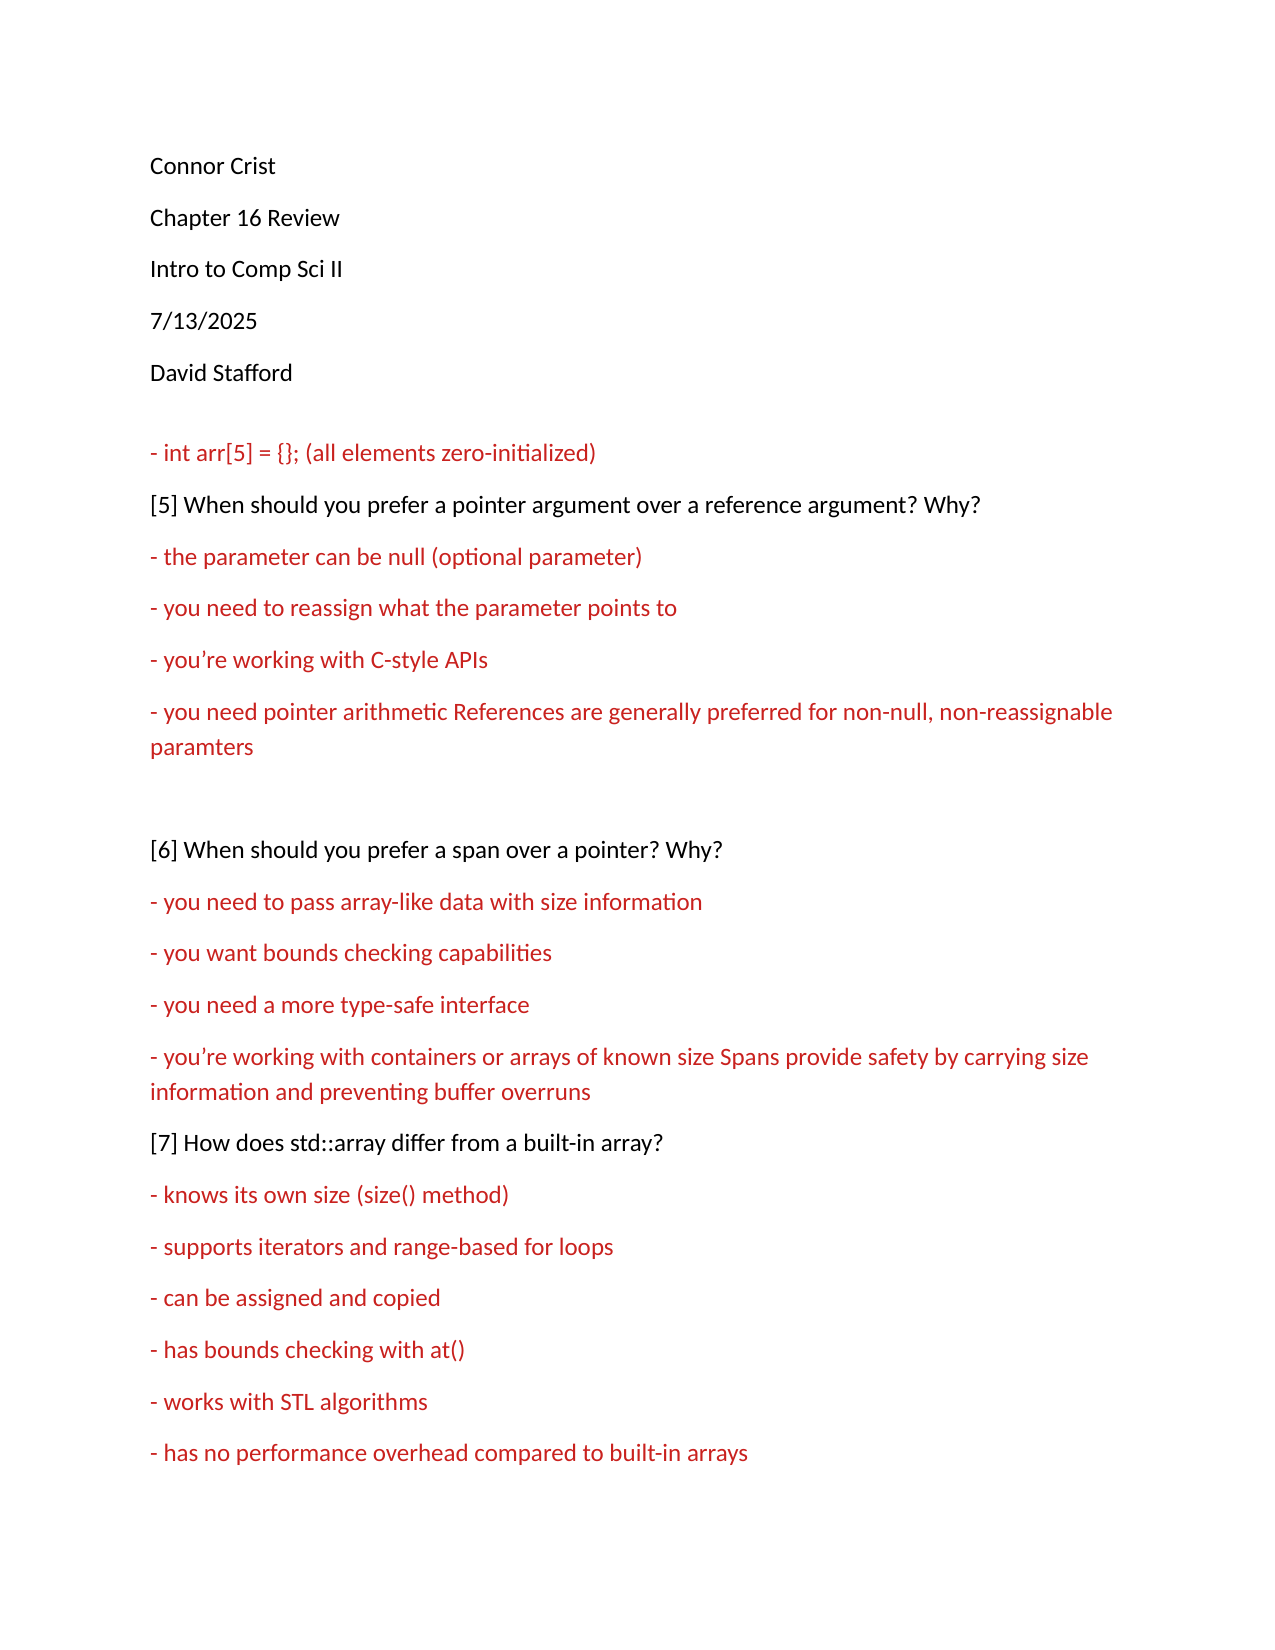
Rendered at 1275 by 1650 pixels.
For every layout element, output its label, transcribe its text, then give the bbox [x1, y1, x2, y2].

text - you need to reassign what the parameter points to [150, 593, 1125, 623]
text - you need to pass array-like data with size information [150, 886, 1125, 916]
text [7] How does std::array differ from a built-in array? [150, 1128, 1125, 1158]
text - the parameter can be null (optional parameter) [150, 541, 1125, 571]
text - int arr[5] = {}; (all elements zero-initialized) [150, 438, 1125, 468]
text [5] When should you prefer a pointer argument over a reference argument? Why? [150, 489, 1125, 520]
text - has no performance overhead compared to built-in arrays [150, 1438, 1125, 1468]
text - has bounds checking with at() [150, 1334, 1125, 1365]
text - supports iterators and range-based for loops [150, 1231, 1125, 1261]
text - you want bounds checking capabilities [150, 938, 1125, 968]
text - you need pointer arithmetic References are generally preferred for non-null, non-reassignable paramters [150, 696, 1125, 761]
text - you need a more type-safe interface [150, 989, 1125, 1020]
text - you’re working with C-style APIs [150, 644, 1125, 675]
text [6] When should you prefer a span over a pointer? Why? [150, 834, 1125, 865]
text - can be assigned and copied [150, 1283, 1125, 1313]
text - knows its own size (size() method) [150, 1179, 1125, 1210]
text - you’re working with containers or arrays of known size Spans provide safety by carrying size information and preventing buffer overruns [150, 1041, 1125, 1106]
text - works with STL algorithms [150, 1386, 1125, 1416]
